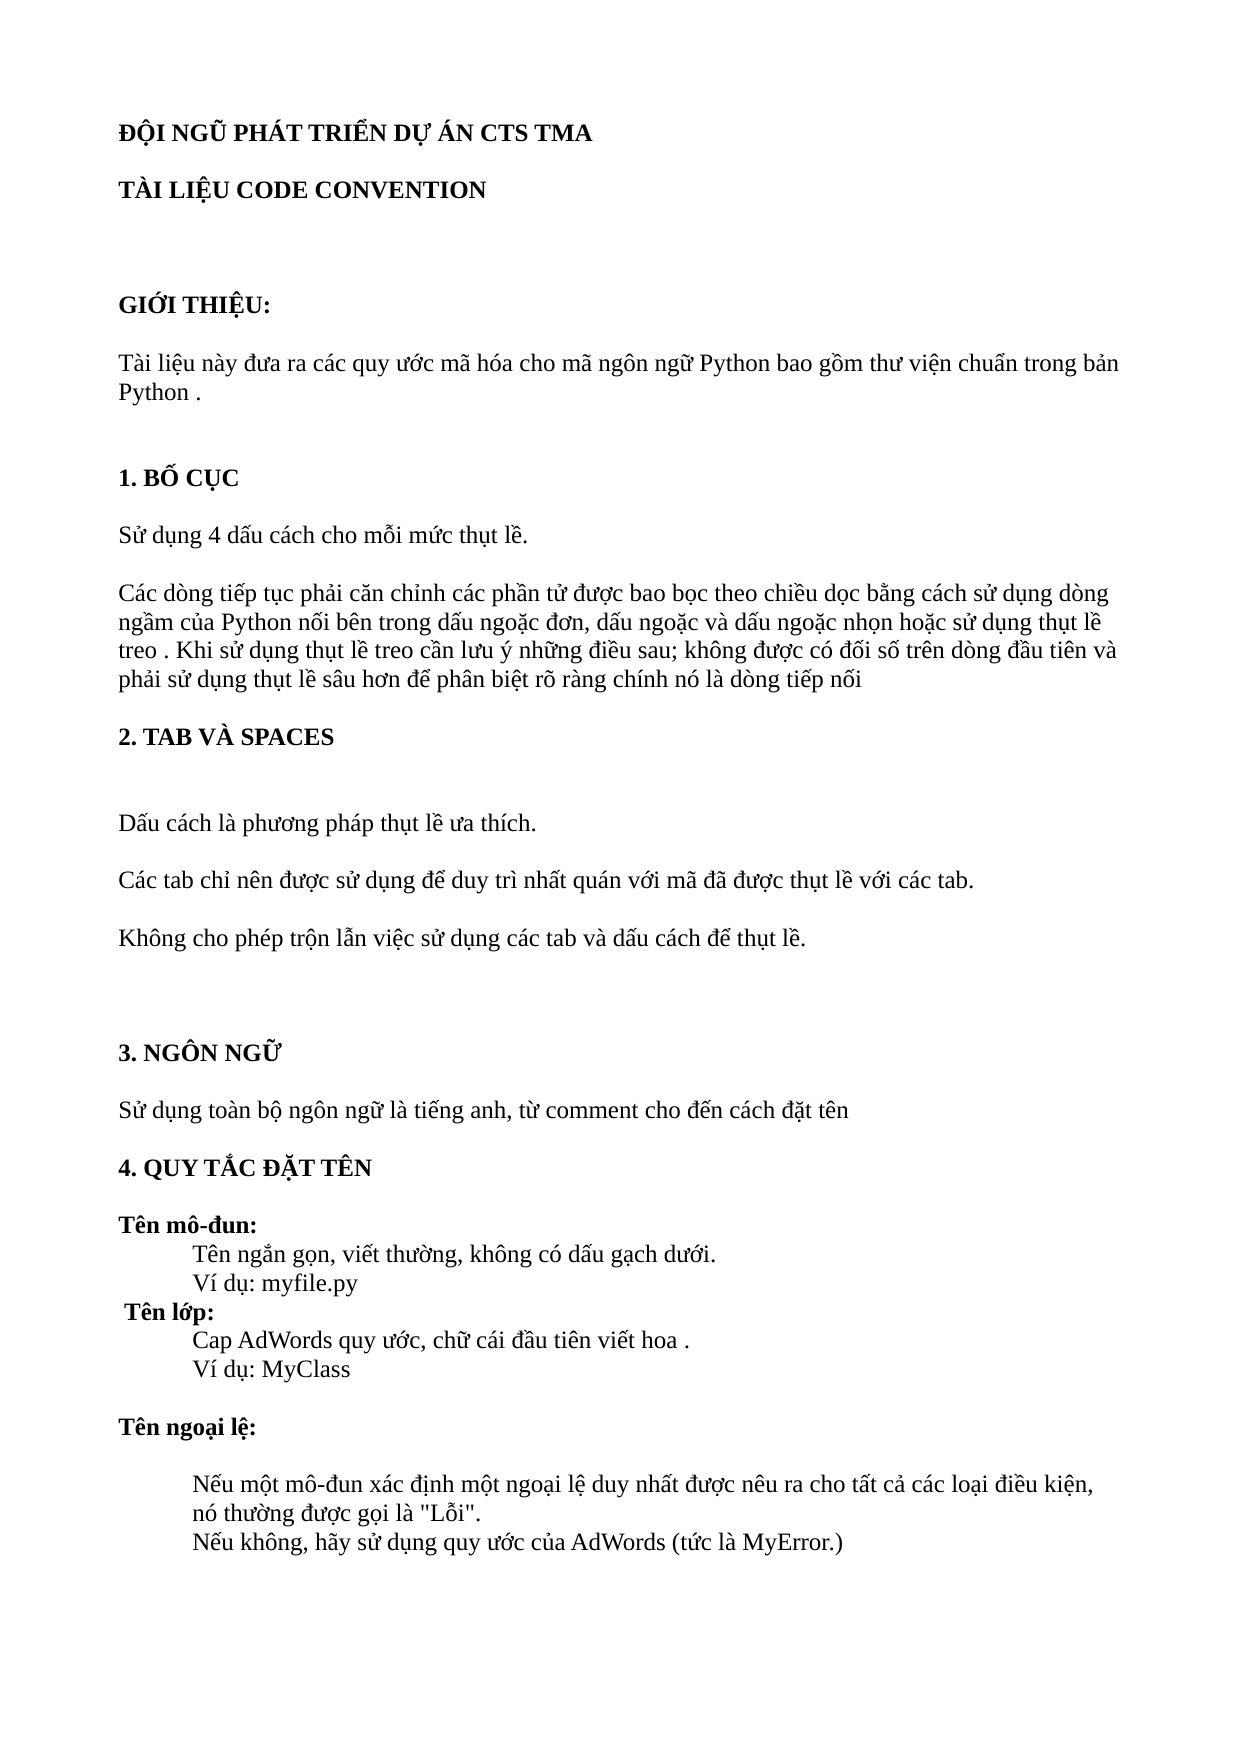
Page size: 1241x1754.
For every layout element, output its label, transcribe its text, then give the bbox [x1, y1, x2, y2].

text Tên mô-đun: [118, 1211, 1122, 1239]
text Dấu cách là phương pháp thụt lề ưa thích. Các tab chỉ nên được sử dụng để duy trì nhất quán với mã đã được thụt lề với các tab. Không cho phép trộn lẫn việc sử dụng các tab và dấu cách để thụt lề. [118, 808, 1122, 1009]
text Tài liệu này đưa ra các quy ước mã hóa cho mã ngôn ngữ Python bao gồm thư viện chuẩn trong bản Python . [118, 348, 1122, 406]
text ĐỘI NGŨ PHÁT TRIỂN DỰ ÁN CTS TMA [118, 118, 1122, 147]
text Sử dụng toàn bộ ngôn ngữ là tiếng anh, từ comment cho đến cách đặt tên [118, 1096, 1122, 1124]
text Tên ngắn gọn, viết thường, không có dấu gạch dưới. Ví dụ: myfile.py Tên lớp: Cap AdWords quy ước, chữ cái đầu tiên viết hoa . Ví dụ: MyClass [118, 1239, 1122, 1383]
text GIỚI THIỆU: [118, 291, 1122, 319]
text 2. TAB VÀ SPACES [118, 722, 1122, 751]
text 3. NGÔN NGỮ [118, 1038, 1122, 1067]
text Tên ngoại lệ: Nếu một mô-đun xác định một ngoại lệ duy nhất được nêu ra cho tất cả các loại điều kiện, nó thường được gọi là "Lỗi". [118, 1383, 1122, 1527]
text Nếu không, hãy sử dụng quy ước của AdWords (tức là MyError.) [118, 1527, 1122, 1613]
text 4. QUY TẮC ĐẶT TÊN [118, 1153, 1122, 1182]
text Sử dụng 4 dấu cách cho mỗi mức thụt lề. Các dòng tiếp tục phải căn chỉnh các phần tử được bao bọc theo chiều dọc bằng cách sử dụng dòng ngầm của Python nối bên trong dấu ngoặc đơn, dấu ngoặc và dấu ngoặc nhọn hoặc sử dụng thụt lề treo . Khi sử dụng thụt lề treo cần lưu ý những điều sau; không được có đối số trên dòng đầu tiên và phải sử dụng thụt lề sâu hơn để phân biệt rõ ràng chính nó là dòng tiếp nối [118, 521, 1122, 693]
text TÀI LIỆU CODE CONVENTION [118, 176, 1122, 204]
text 1. BỐ CỤC [118, 463, 1122, 492]
